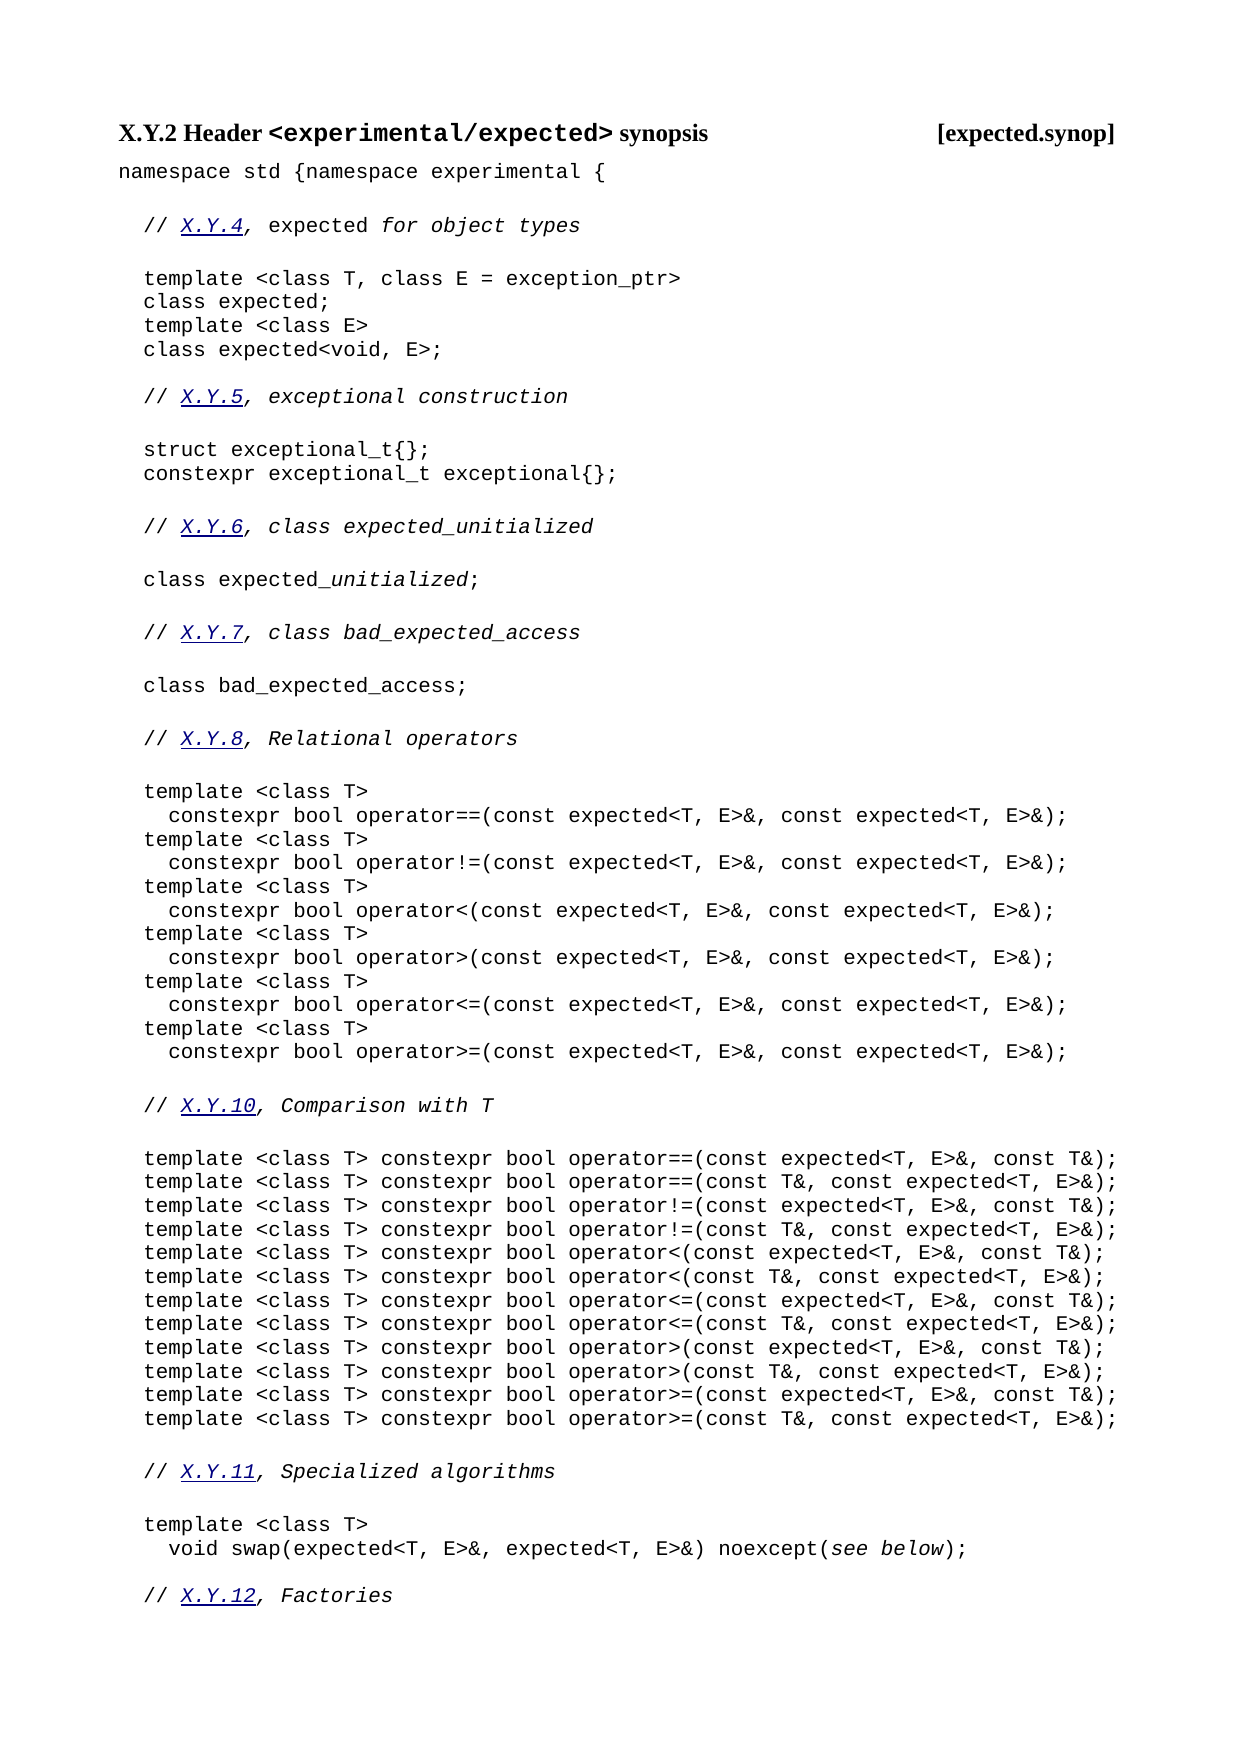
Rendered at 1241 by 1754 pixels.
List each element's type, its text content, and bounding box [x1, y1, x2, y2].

text template <class T> [118, 923, 1122, 947]
text template <class T> constexpr bool operator<(const expected<T, E>&, const T&); [118, 1242, 1122, 1266]
text // X.Y.10, Comparison with T [118, 1095, 1122, 1118]
text constexpr bool operator>=(const expected<T, E>&, const expected<T, E>&); [118, 1042, 1122, 1065]
text class expected_unitialized; [118, 569, 1122, 593]
text constexpr bool operator!=(const expected<T, E>&, const expected<T, E>&); [118, 852, 1122, 876]
text // X.Y.4, expected for object types [118, 214, 1122, 238]
text class expected; [118, 291, 1122, 315]
text template <class T> constexpr bool operator<(const T&, const expected<T, E>&); [118, 1266, 1122, 1290]
text // X.Y.11, Specialized algorithms [118, 1461, 1122, 1485]
text template <class T> [118, 781, 1122, 805]
text template <class T> constexpr bool operator==(const T&, const expected<T, E>&); [118, 1171, 1122, 1195]
text struct exceptional_t{}; [118, 439, 1122, 463]
text namespace std {namespace experimental { [118, 161, 1122, 185]
text template <class T> [118, 971, 1122, 994]
text // X.Y.7, class bad_expected_access [118, 622, 1122, 646]
text constexpr bool operator<=(const expected<T, E>&, const expected<T, E>&); [118, 994, 1122, 1018]
text template <class T> constexpr bool operator>(const T&, const expected<T, E>&); [118, 1361, 1122, 1384]
text template <class T> constexpr bool operator<=(const expected<T, E>&, const T&); [118, 1290, 1122, 1313]
text constexpr bool operator<(const expected<T, E>&, const expected<T, E>&); [118, 900, 1122, 923]
text constexpr bool operator==(const expected<T, E>&, const expected<T, E>&); [118, 805, 1122, 829]
text template <class T> constexpr bool operator>=(const expected<T, E>&, const T&); [118, 1384, 1122, 1408]
text template <class T> constexpr bool operator<=(const T&, const expected<T, E>&); [118, 1313, 1122, 1337]
text template <class T> [118, 1514, 1122, 1538]
text constexpr exceptional_t exceptional{}; [118, 463, 1122, 486]
text template <class T> [118, 1018, 1122, 1042]
text // X.Y.8, Relational operators [118, 728, 1122, 752]
text // X.Y.5, exceptional construction [118, 386, 1122, 409]
text template <class T> constexpr bool operator==(const expected<T, E>&, const T&); [118, 1148, 1122, 1171]
text template <class T> constexpr bool operator!=(const T&, const expected<T, E>&); [118, 1219, 1122, 1242]
text template <class T, class E = exception_ptr> [118, 268, 1122, 291]
text constexpr bool operator>(const expected<T, E>&, const expected<T, E>&); [118, 947, 1122, 971]
text template <class T> [118, 829, 1122, 852]
text void swap(expected<T, E>&, expected<T, E>&) noexcept(see below); [118, 1538, 1122, 1561]
text template <class T> [118, 876, 1122, 900]
text class expected<void, E>; [118, 339, 1122, 362]
text template <class T> constexpr bool operator>=(const T&, const expected<T, E>&); [118, 1408, 1122, 1432]
text template <class T> constexpr bool operator!=(const expected<T, E>&, const T&); [118, 1195, 1122, 1219]
text template <class E> [118, 315, 1122, 339]
text // X.Y.12, Factories [118, 1585, 1122, 1609]
text // X.Y.6, class expected_unitialized [118, 516, 1122, 539]
text class bad_expected_access; [118, 675, 1122, 699]
text template <class T> constexpr bool operator>(const expected<T, E>&, const T&); [118, 1337, 1122, 1361]
subtitle X.Y.2 Header <experimental/expected> synopsis [expected.synop] [118, 118, 1122, 149]
